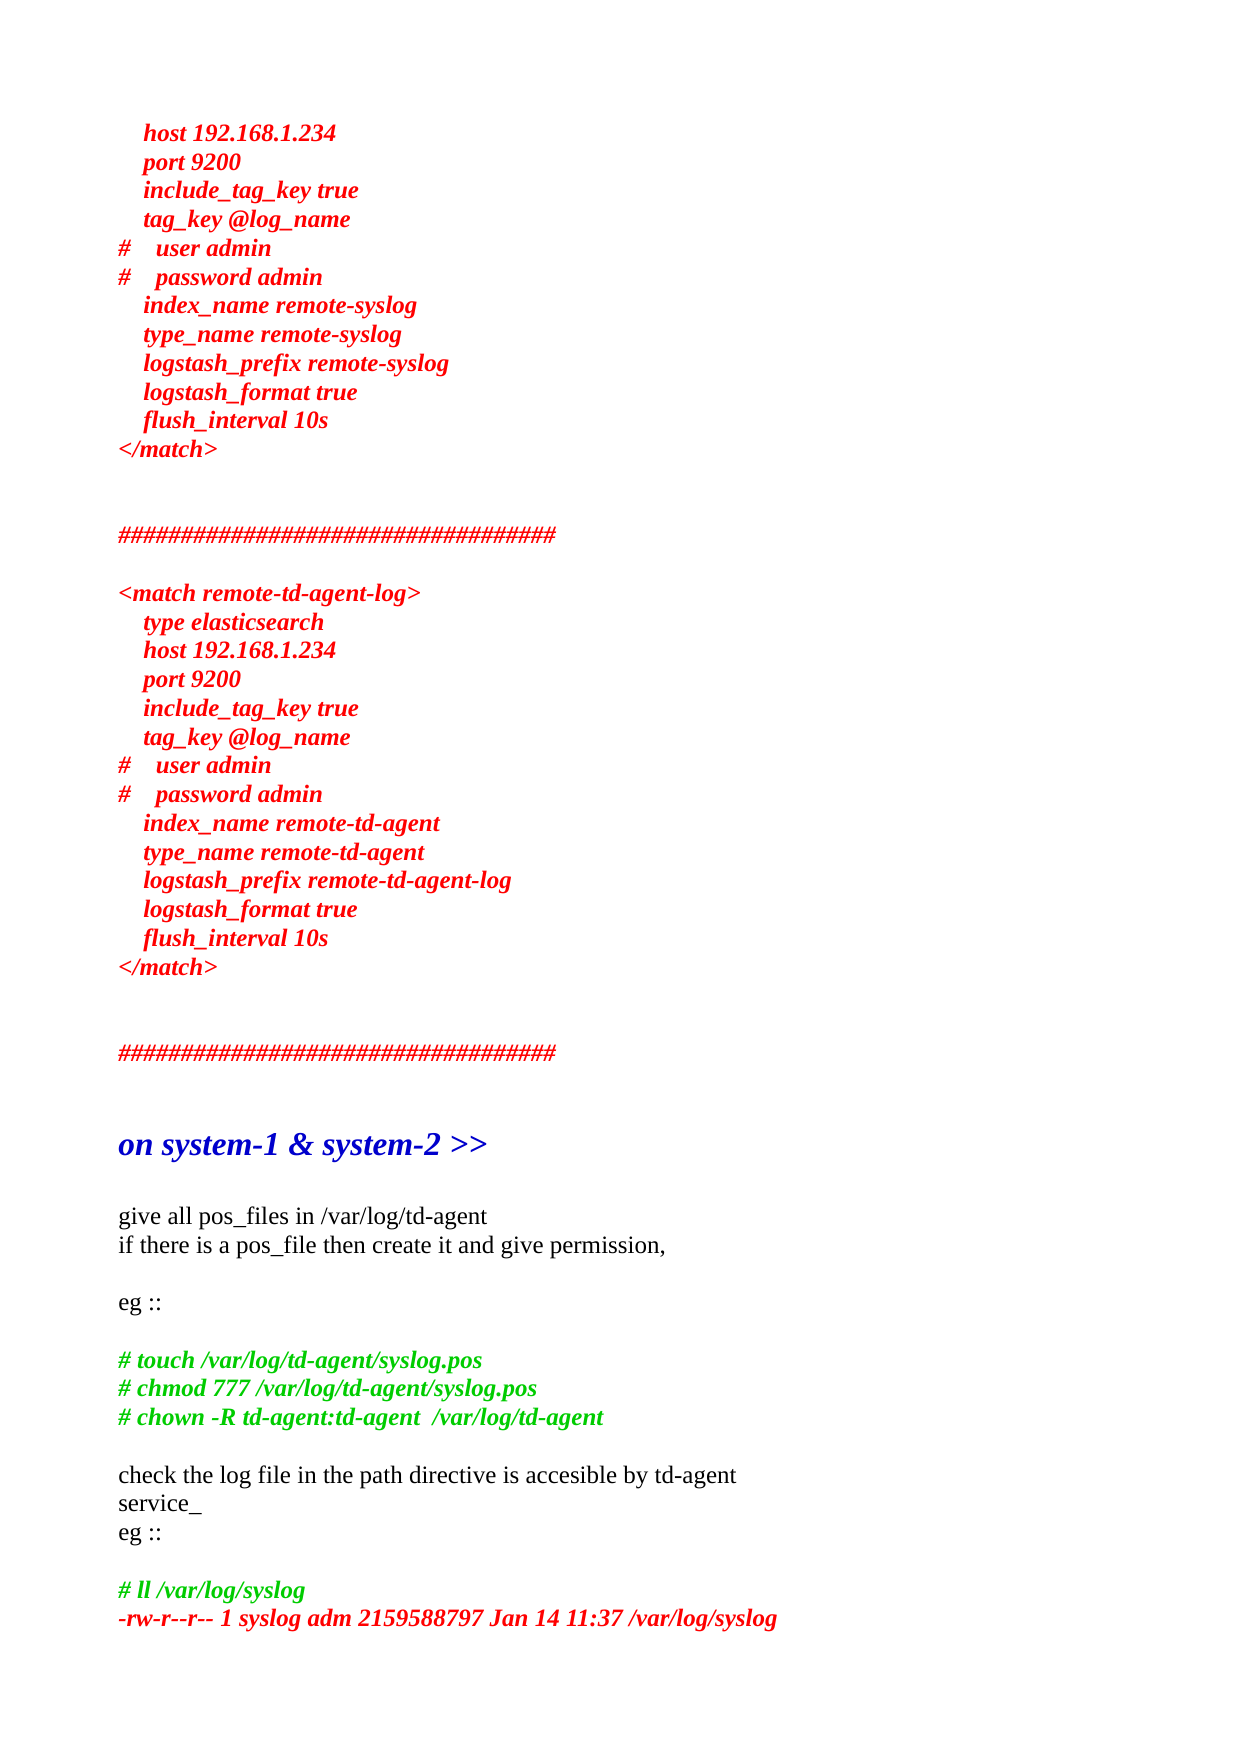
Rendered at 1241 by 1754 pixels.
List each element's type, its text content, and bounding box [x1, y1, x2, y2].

text include_tag_key true [118, 176, 1122, 204]
text type elasticsearch [118, 607, 1122, 636]
text # ll /var/log/syslog [118, 1575, 1122, 1603]
text <match remote-td-agent-log> [118, 578, 1122, 607]
text give all pos_files in /var/log/td-agent [118, 1201, 1122, 1230]
text on system-1 & system-2 >> [118, 1124, 1122, 1163]
text logstash_prefix remote-td-agent-log [118, 866, 1122, 894]
text # password admin [118, 262, 1122, 291]
text eg :: [118, 1517, 1122, 1546]
text service_ [118, 1488, 1122, 1517]
text ################################### [118, 1038, 1122, 1067]
text type_name remote-td-agent [118, 837, 1122, 866]
text port 9200 [118, 147, 1122, 176]
text type_name remote-syslog [118, 319, 1122, 348]
text # user admin [118, 751, 1122, 779]
text # user admin [118, 233, 1122, 262]
text host 192.168.1.234 [118, 636, 1122, 664]
text logstash_prefix remote-syslog [118, 348, 1122, 377]
text ################################### [118, 521, 1122, 549]
text </match> [118, 434, 1122, 463]
text logstash_format true [118, 894, 1122, 923]
text host 192.168.1.234 [118, 118, 1122, 147]
text include_tag_key true [118, 693, 1122, 722]
text tag_key @log_name [118, 722, 1122, 751]
text # chown -R td-agent:td-agent /var/log/td-agent [118, 1402, 1122, 1431]
text # chmod 777 /var/log/td-agent/syslog.pos [118, 1373, 1122, 1402]
text if there is a pos_file then create it and give permission, [118, 1230, 1122, 1258]
text </match> [118, 952, 1122, 981]
text index_name remote-syslog [118, 291, 1122, 319]
text port 9200 [118, 664, 1122, 693]
text check the log file in the path directive is accesible by td-agent [118, 1460, 1122, 1488]
text # touch /var/log/td-agent/syslog.pos [118, 1345, 1122, 1373]
text flush_interval 10s [118, 923, 1122, 952]
text index_name remote-td-agent [118, 808, 1122, 837]
text tag_key @log_name [118, 204, 1122, 233]
text # password admin [118, 779, 1122, 808]
text flush_interval 10s [118, 406, 1122, 434]
text -rw-r--r-- 1 syslog adm 2159588797 Jan 14 11:37 /var/log/syslog [118, 1603, 1122, 1632]
text logstash_format true [118, 377, 1122, 406]
text eg :: [118, 1287, 1122, 1316]
